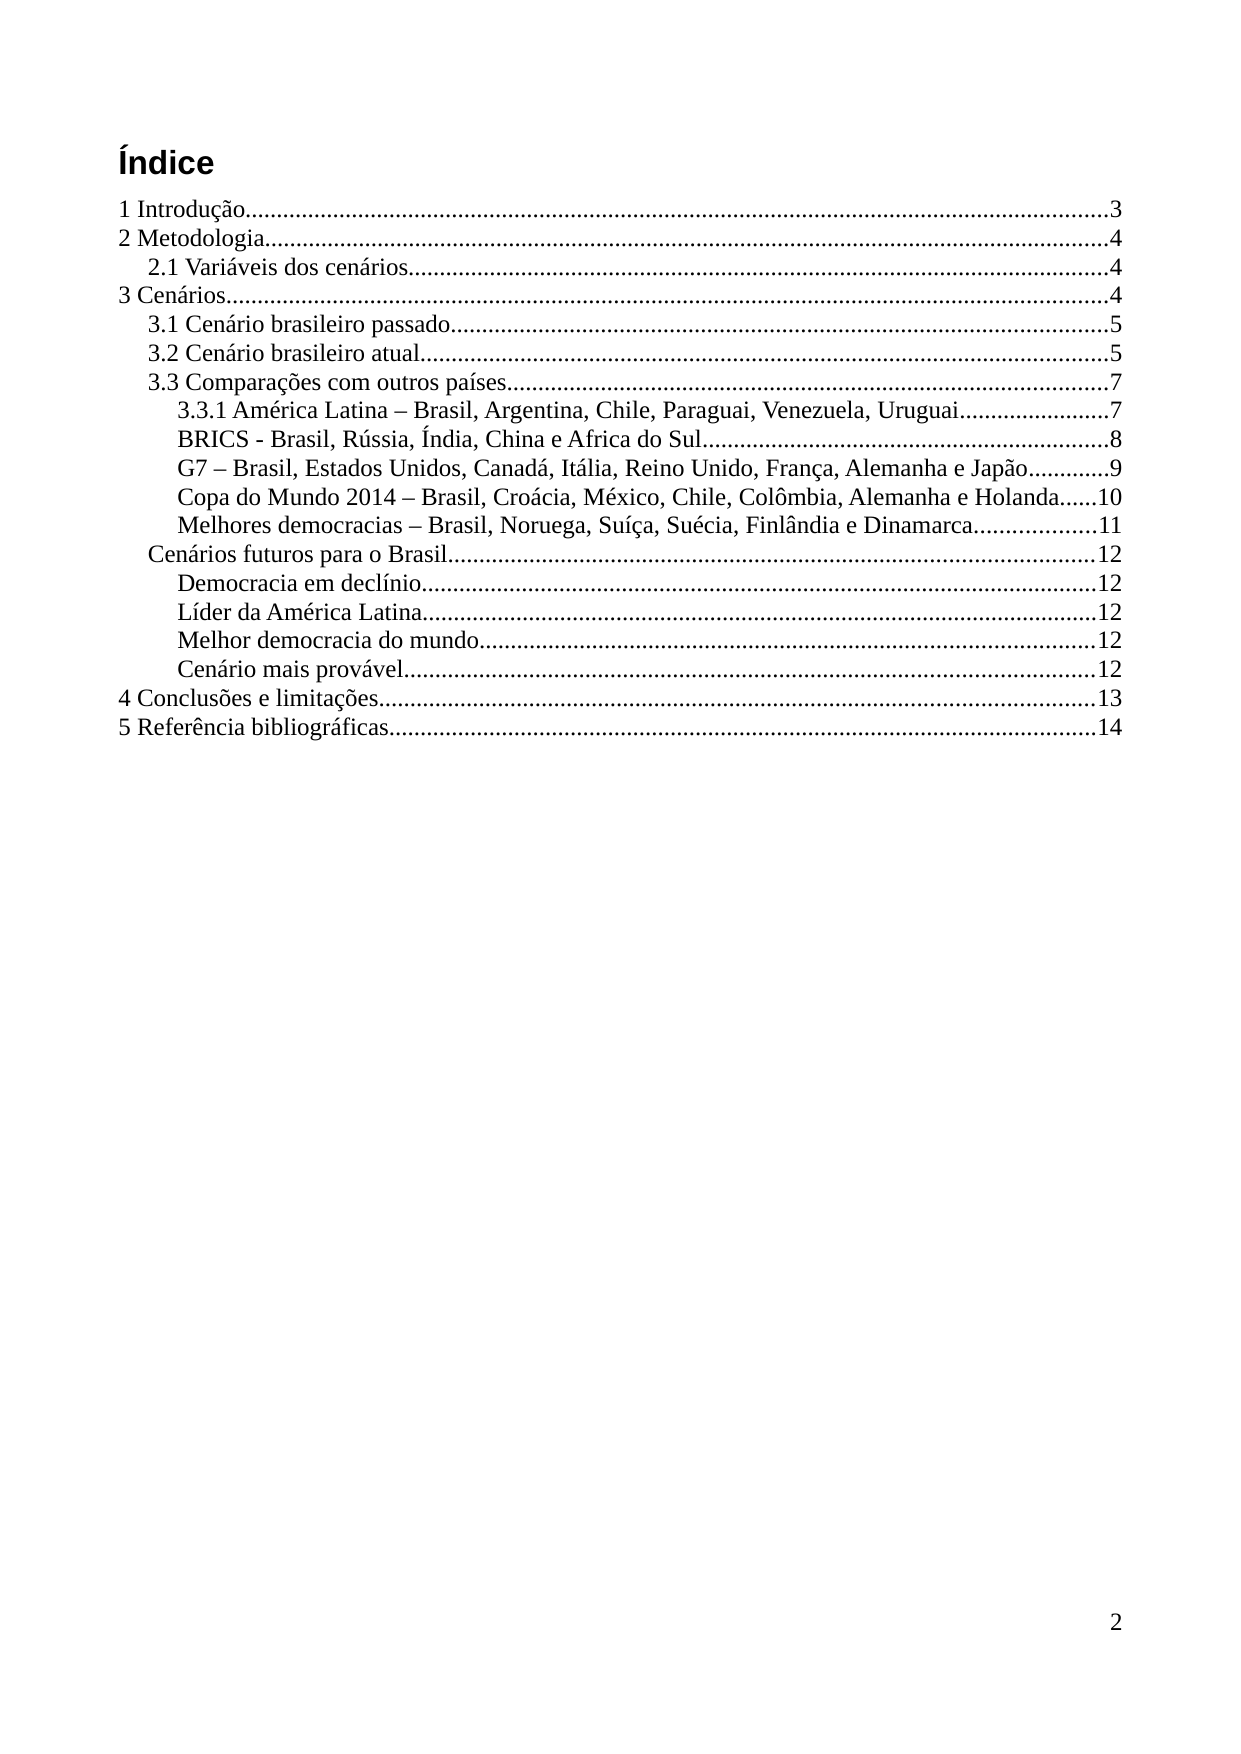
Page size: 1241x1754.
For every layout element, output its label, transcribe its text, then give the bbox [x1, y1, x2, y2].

text Melhores democracias – Brasil, Noruega, Suíça, Suécia, Finlândia e Dinamarca. 11 [177, 510, 1122, 539]
text Líder da América Latina 12 [177, 597, 1122, 625]
text Cenário mais provável 12 [177, 654, 1122, 683]
text 2.1 Variáveis dos cenários 4 [148, 252, 1122, 280]
text 3.3 Comparações com outros países 7 [148, 367, 1122, 395]
text 3 Cenários 4 [118, 280, 1122, 309]
text Cenários futuros para o Brasil 12 [148, 539, 1122, 568]
text 1 Introdução 3 [118, 194, 1122, 223]
text Copa do Mundo 2014 – Brasil, Croácia, México, Chile, Colômbia, Alemanha e Holanda. 10 [177, 482, 1122, 510]
text 3.2 Cenário brasileiro atual 5 [148, 338, 1122, 367]
text G7 – Brasil, Estados Unidos, Canadá, Itália, Reino Unido, França, Alemanha e Japão 9 [177, 453, 1122, 482]
text Democracia em declínio 12 [177, 568, 1122, 597]
subtitle Índice [118, 143, 1122, 182]
text 3.1 Cenário brasileiro passado 5 [148, 309, 1122, 338]
text Melhor democracia do mundo 12 [177, 625, 1122, 654]
text 5 Referência bibliográficas 14 [118, 712, 1122, 740]
text 4 Conclusões e limitações 13 [118, 683, 1122, 712]
text BRICS - Brasil, Rússia, Índia, China e Africa do Sul 8 [177, 424, 1122, 453]
text 3.3.1 América Latina – Brasil, Argentina, Chile, Paraguai, Venezuela, Uruguai 7 [177, 395, 1122, 424]
text 2 Metodologia 4 [118, 223, 1122, 252]
